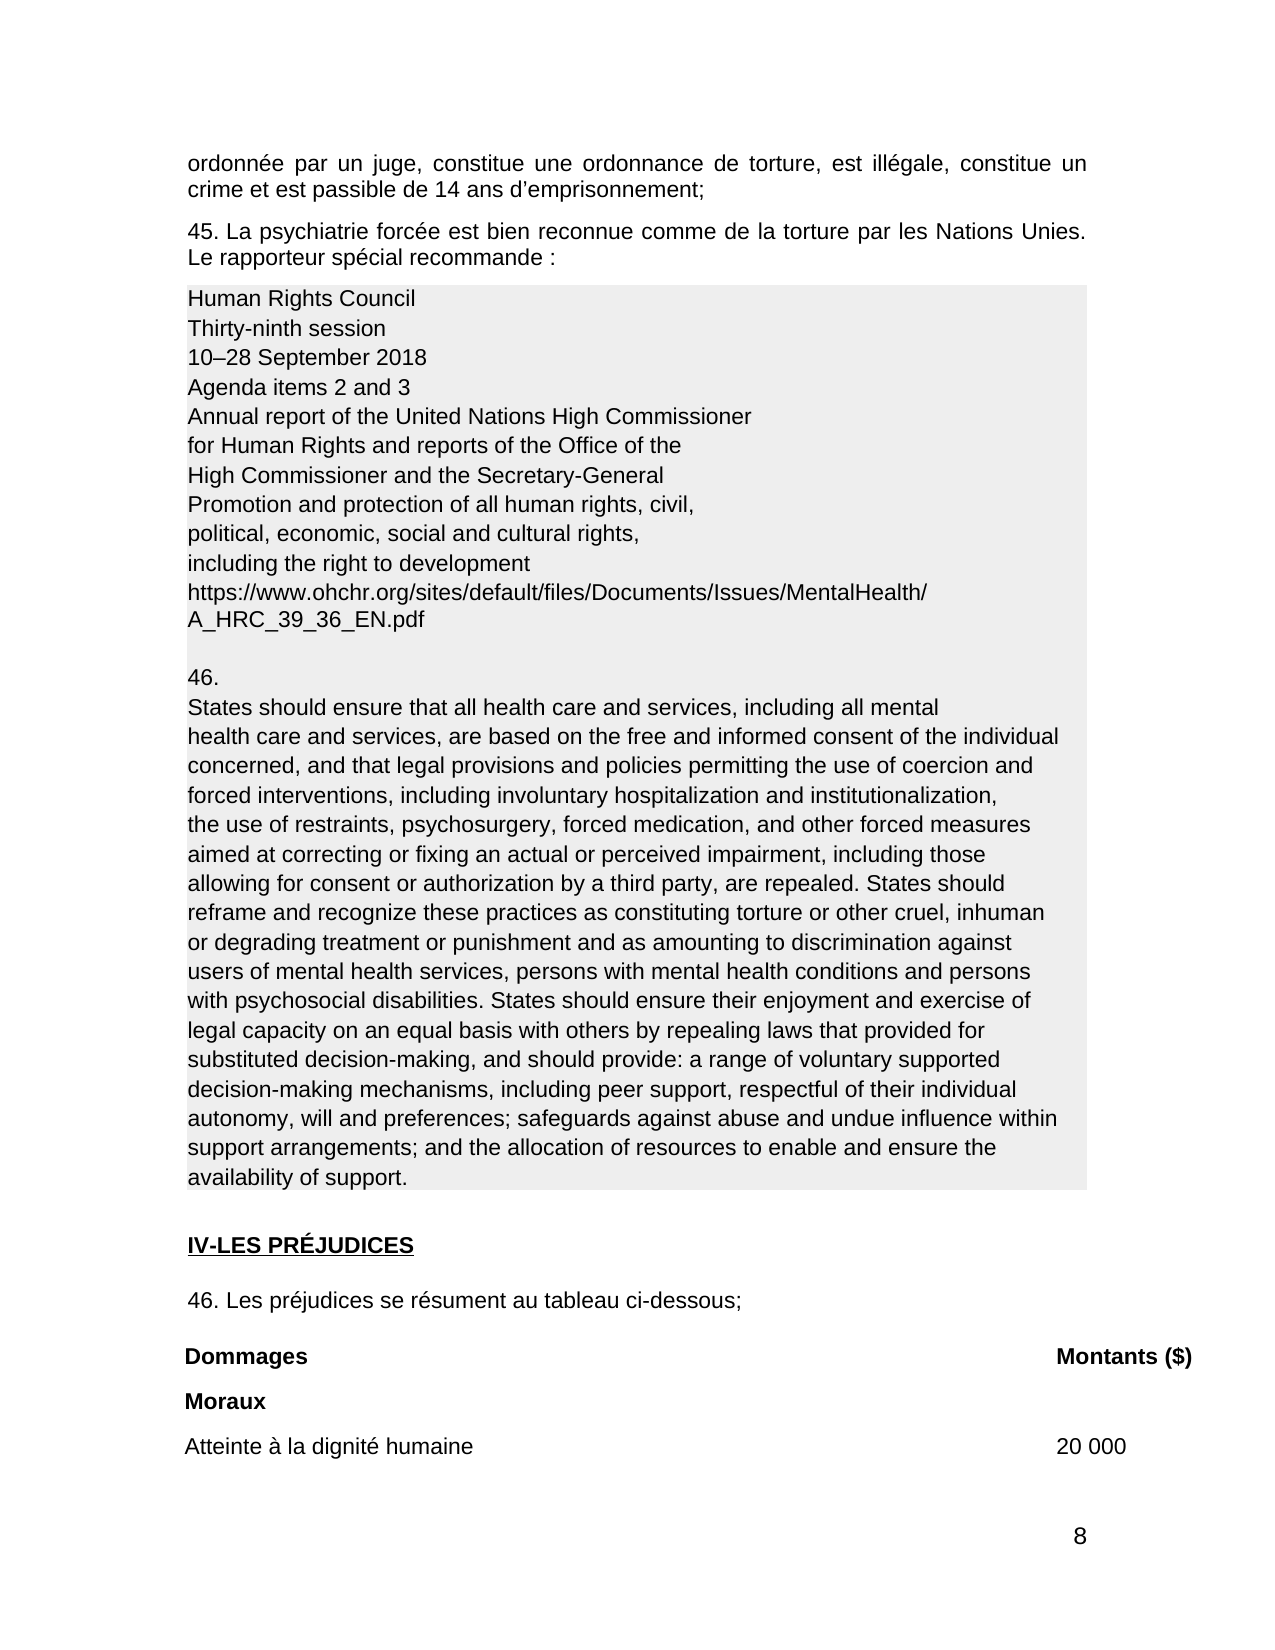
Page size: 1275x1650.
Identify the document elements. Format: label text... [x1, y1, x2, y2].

text for Human Rights and reports of the Office of the [187, 432, 1087, 459]
text availability of support. [187, 1164, 1087, 1190]
text legal capacity on an equal basis with others by repealing laws that provided for [187, 1017, 1087, 1043]
text or degrading treatment or punishment and as amounting to discrimination against [187, 929, 1087, 955]
text IV-LES PRÉJUDICES [187, 1232, 1087, 1259]
text https://www.ohchr.org/sites/default/files/Documents/Issues/MentalHealth/A_HRC_39_36_EN.pdf [187, 579, 1087, 632]
table_cell Atteinte à la dignité humaine [181, 1418, 1053, 1463]
text support arrangements; and the allocation of resources to enable and ensure the [187, 1134, 1087, 1161]
text concerned, and that legal provisions and policies permitting the use of coercion and [187, 752, 1087, 779]
text users of mental health services, persons with mental health conditions and persons [187, 958, 1087, 984]
table_cell [1053, 1373, 1203, 1418]
list Les préjudices se résument au tableau ci-dessous; [187, 1287, 1087, 1313]
text Annual report of the United Nations High Commissioner [187, 403, 1087, 429]
text health care and services, are based on the free and informed consent of the individual [187, 723, 1087, 749]
table_header Montants ($) [1053, 1328, 1203, 1373]
list La psychiatrie forcée est bien reconnue comme de la torture par les Nations Unies. Le rapporteur spécial recommande : [187, 218, 1087, 270]
text 10–28 September 2018 [187, 344, 1087, 371]
text reframe and recognize these practices as constituting torture or other cruel, inhuman [187, 899, 1087, 926]
text allowing for consent or authorization by a third party, are repealed. States should [187, 870, 1087, 896]
list ordonnée par un juge, constitue une ordonnance de torture, est illégale, constitue un crime et est passible de 14 ans d’emprisonnement; [187, 150, 1087, 203]
text Promotion and protection of all human rights, civil, [187, 491, 1087, 517]
text Agenda items 2 and 3 [187, 373, 1087, 400]
text political, economic, social and cultural rights, [187, 520, 1087, 547]
text forced interventions, including involuntary hospitalization and institutionalization, [187, 782, 1087, 808]
text Human Rights Council [187, 285, 1087, 312]
text substituted decision-making, and should provide: a range of voluntary supported [187, 1046, 1087, 1072]
text autonomy, will and preferences; safeguards against abuse and undue influence within [187, 1105, 1087, 1131]
table_header Dommages [181, 1328, 1053, 1373]
text 46. [187, 664, 1087, 691]
text including the right to development [187, 550, 1087, 576]
text aimed at correcting or fixing an actual or perceived impairment, including those [187, 841, 1087, 867]
text Thirty-ninth session [187, 315, 1087, 341]
text decision-making mechanisms, including peer support, respectful of their individual [187, 1076, 1087, 1102]
text the use of restraints, psychosurgery, forced medication, and other forced measures [187, 811, 1087, 837]
text with psychosocial disabilities. States should ensure their enjoyment and exercise of [187, 987, 1087, 1014]
text High Commissioner and the Secretary-General [187, 462, 1087, 488]
table_cell Moraux [181, 1373, 1053, 1418]
table_cell 20 000 [1053, 1418, 1203, 1463]
text States should ensure that all health care and services, including all mental [187, 694, 1087, 720]
